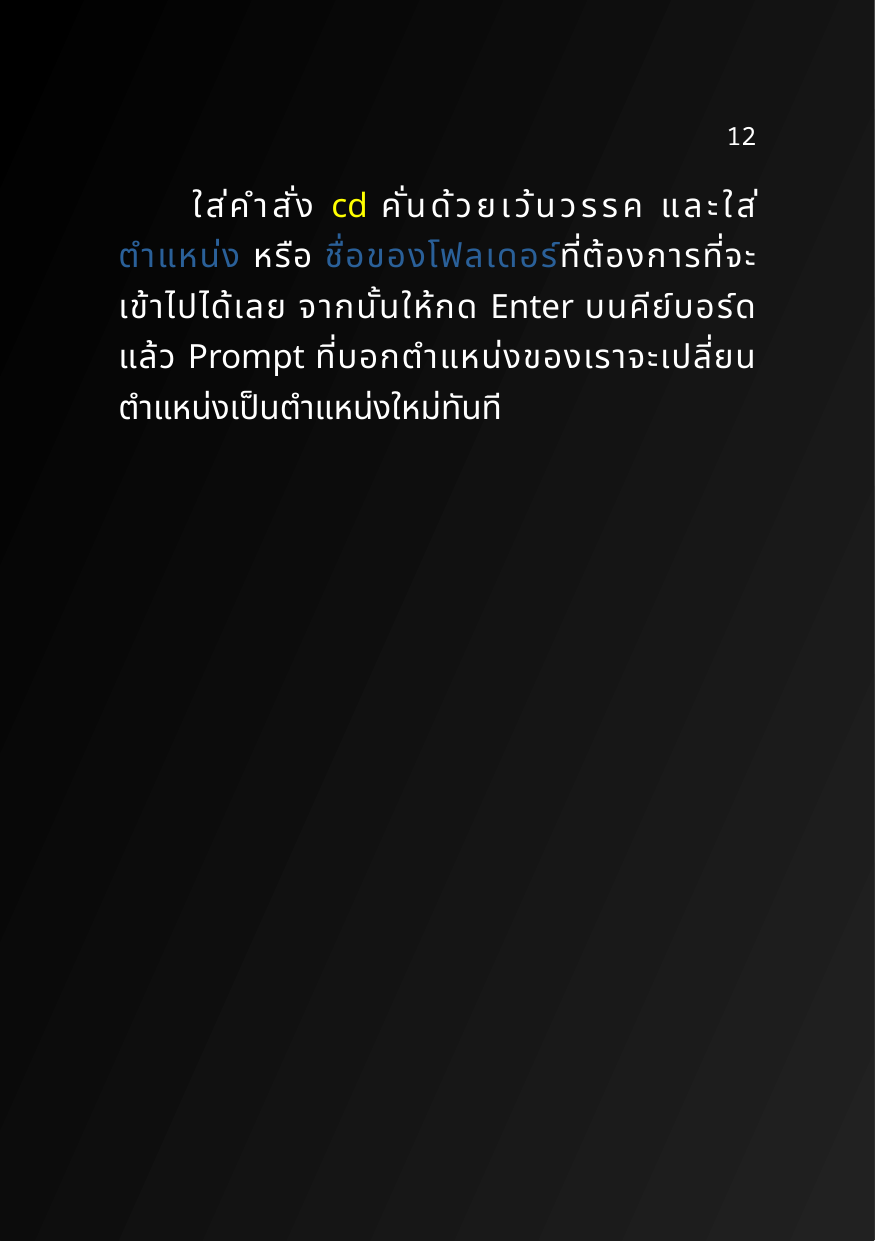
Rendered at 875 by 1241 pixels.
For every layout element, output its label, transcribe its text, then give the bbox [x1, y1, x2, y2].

text ใส่คำสั่ง cd คั่นด้วยเว้นวรรค และใส่ตำแหน่ง หรือ ชื่อของโฟลเดอร์ที่ต้องการที่จะเข้าไปได้เลย จากนั้นให้กด Enter บนคีย์บอร์ด แล้ว Prompt ที่บอกตำแหน่งของเราจะเปลี่ยนตำแหน่งเป็นตำแหน่งใหม่ทันที [118, 182, 756, 434]
